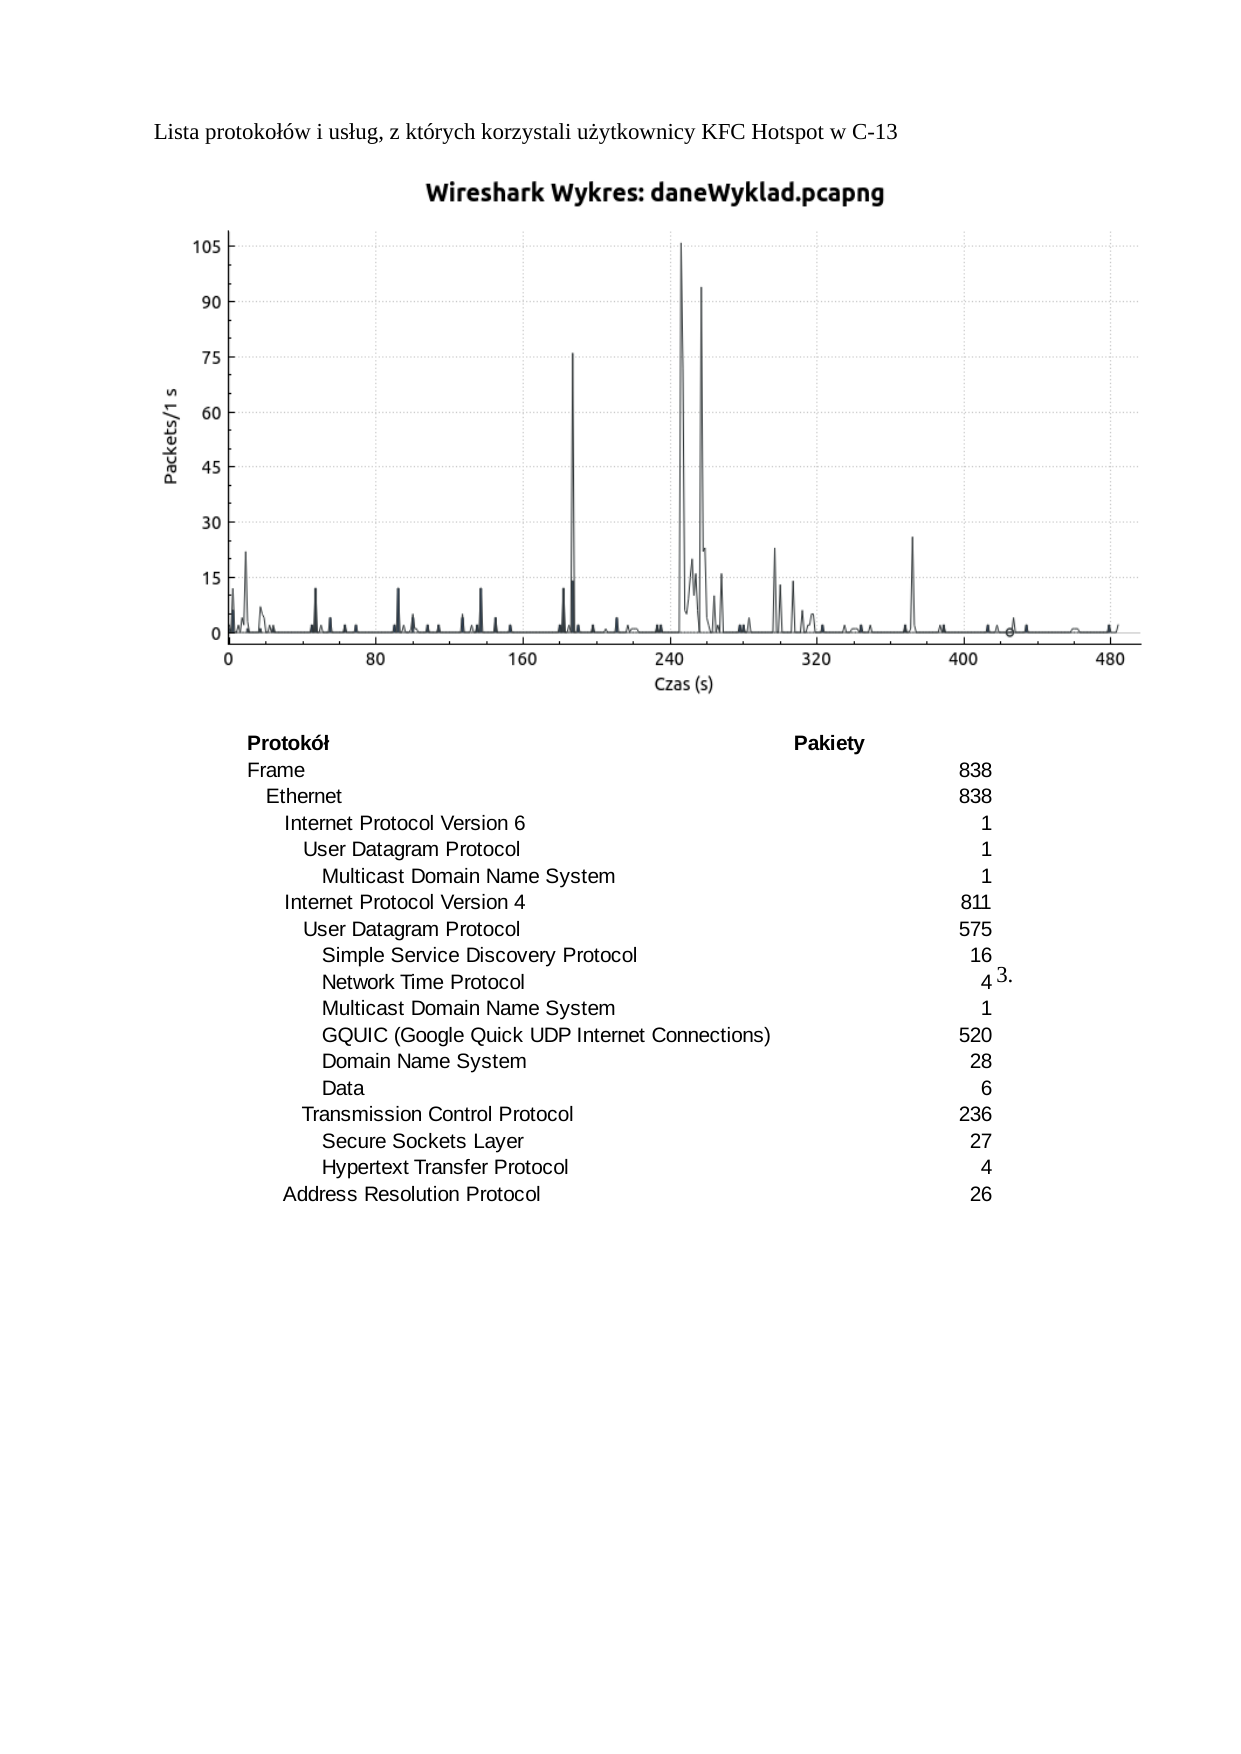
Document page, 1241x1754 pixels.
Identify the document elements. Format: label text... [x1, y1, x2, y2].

text Lista protokołów i usług, z których korzystali użytkownicy KFC Hotspot w C-13 [153, 118, 1123, 144]
picture [153, 170, 1158, 703]
